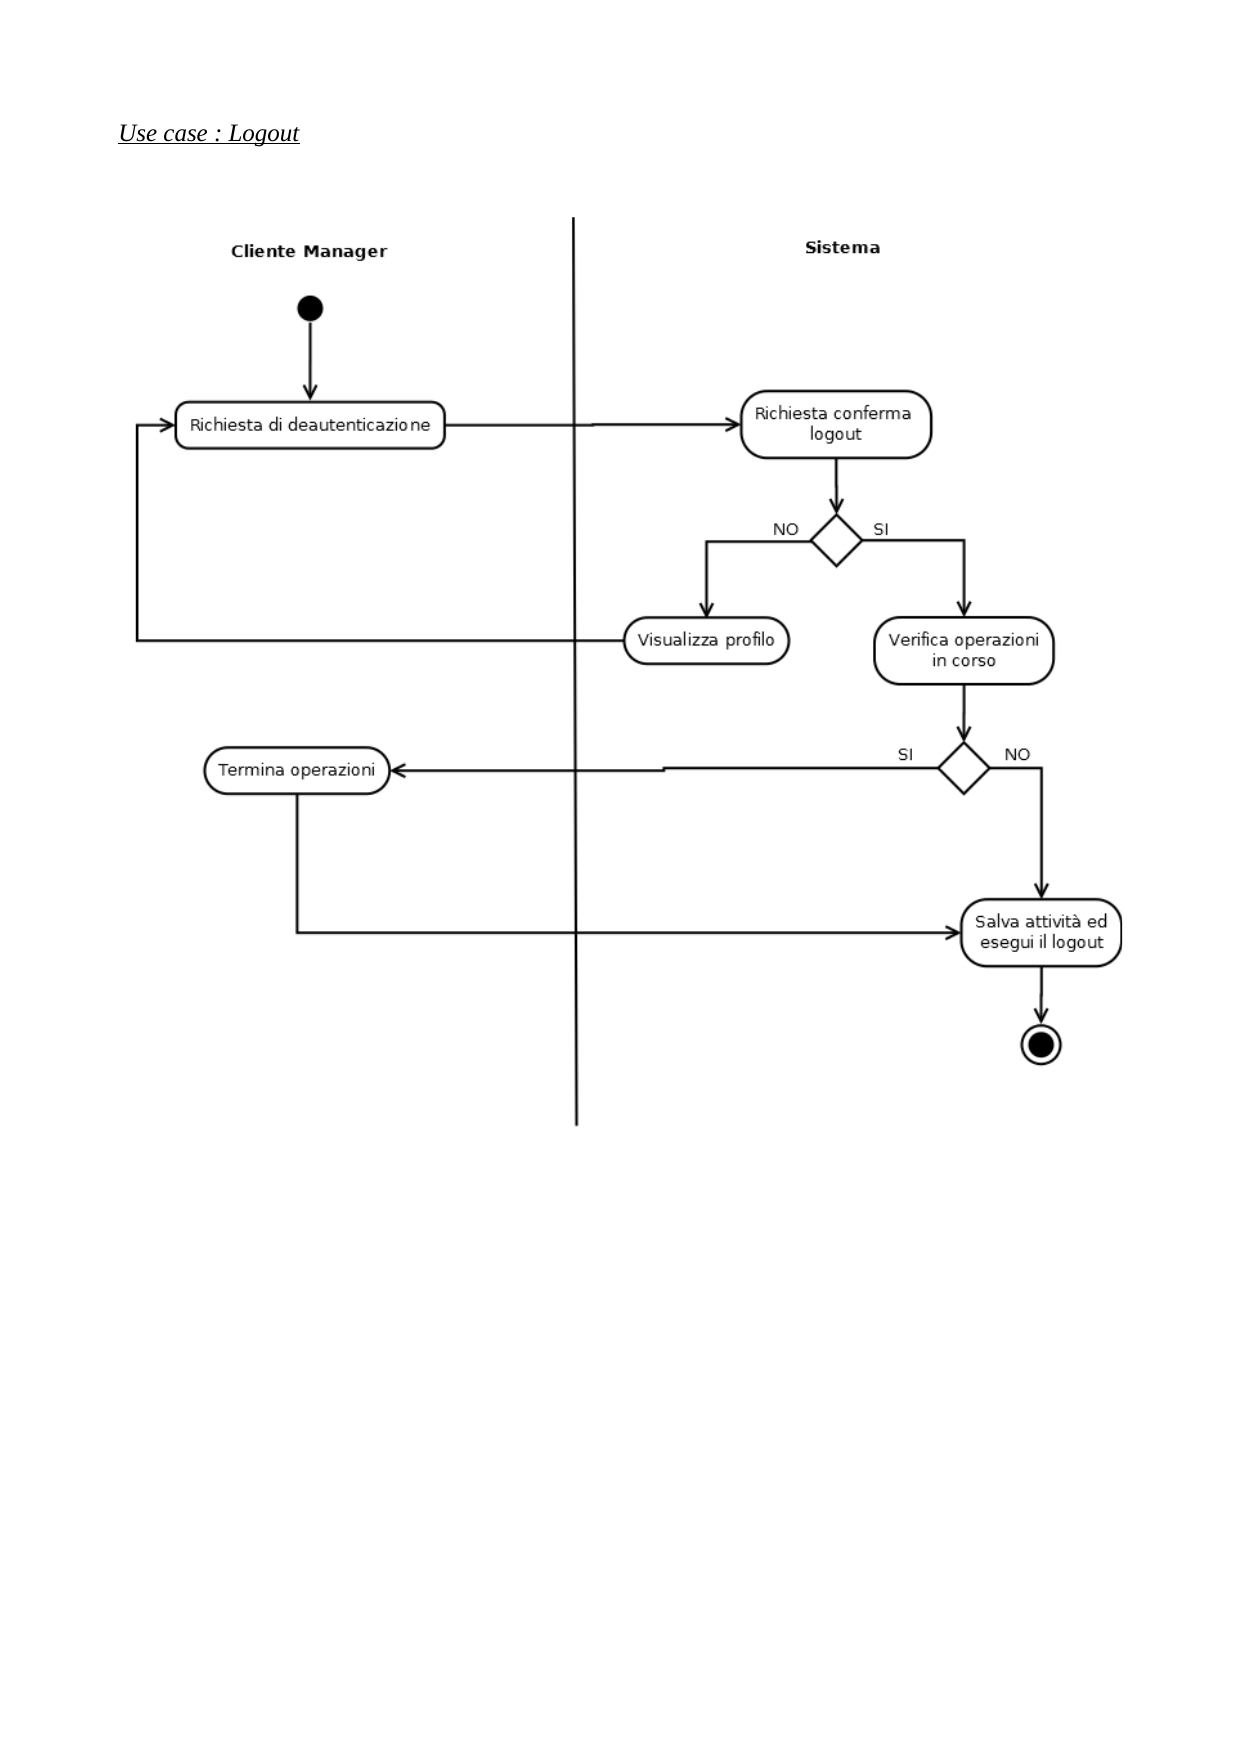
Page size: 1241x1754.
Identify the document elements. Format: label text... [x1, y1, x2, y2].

text Use case : Logout [118, 118, 1122, 147]
picture [118, 216, 1123, 1127]
